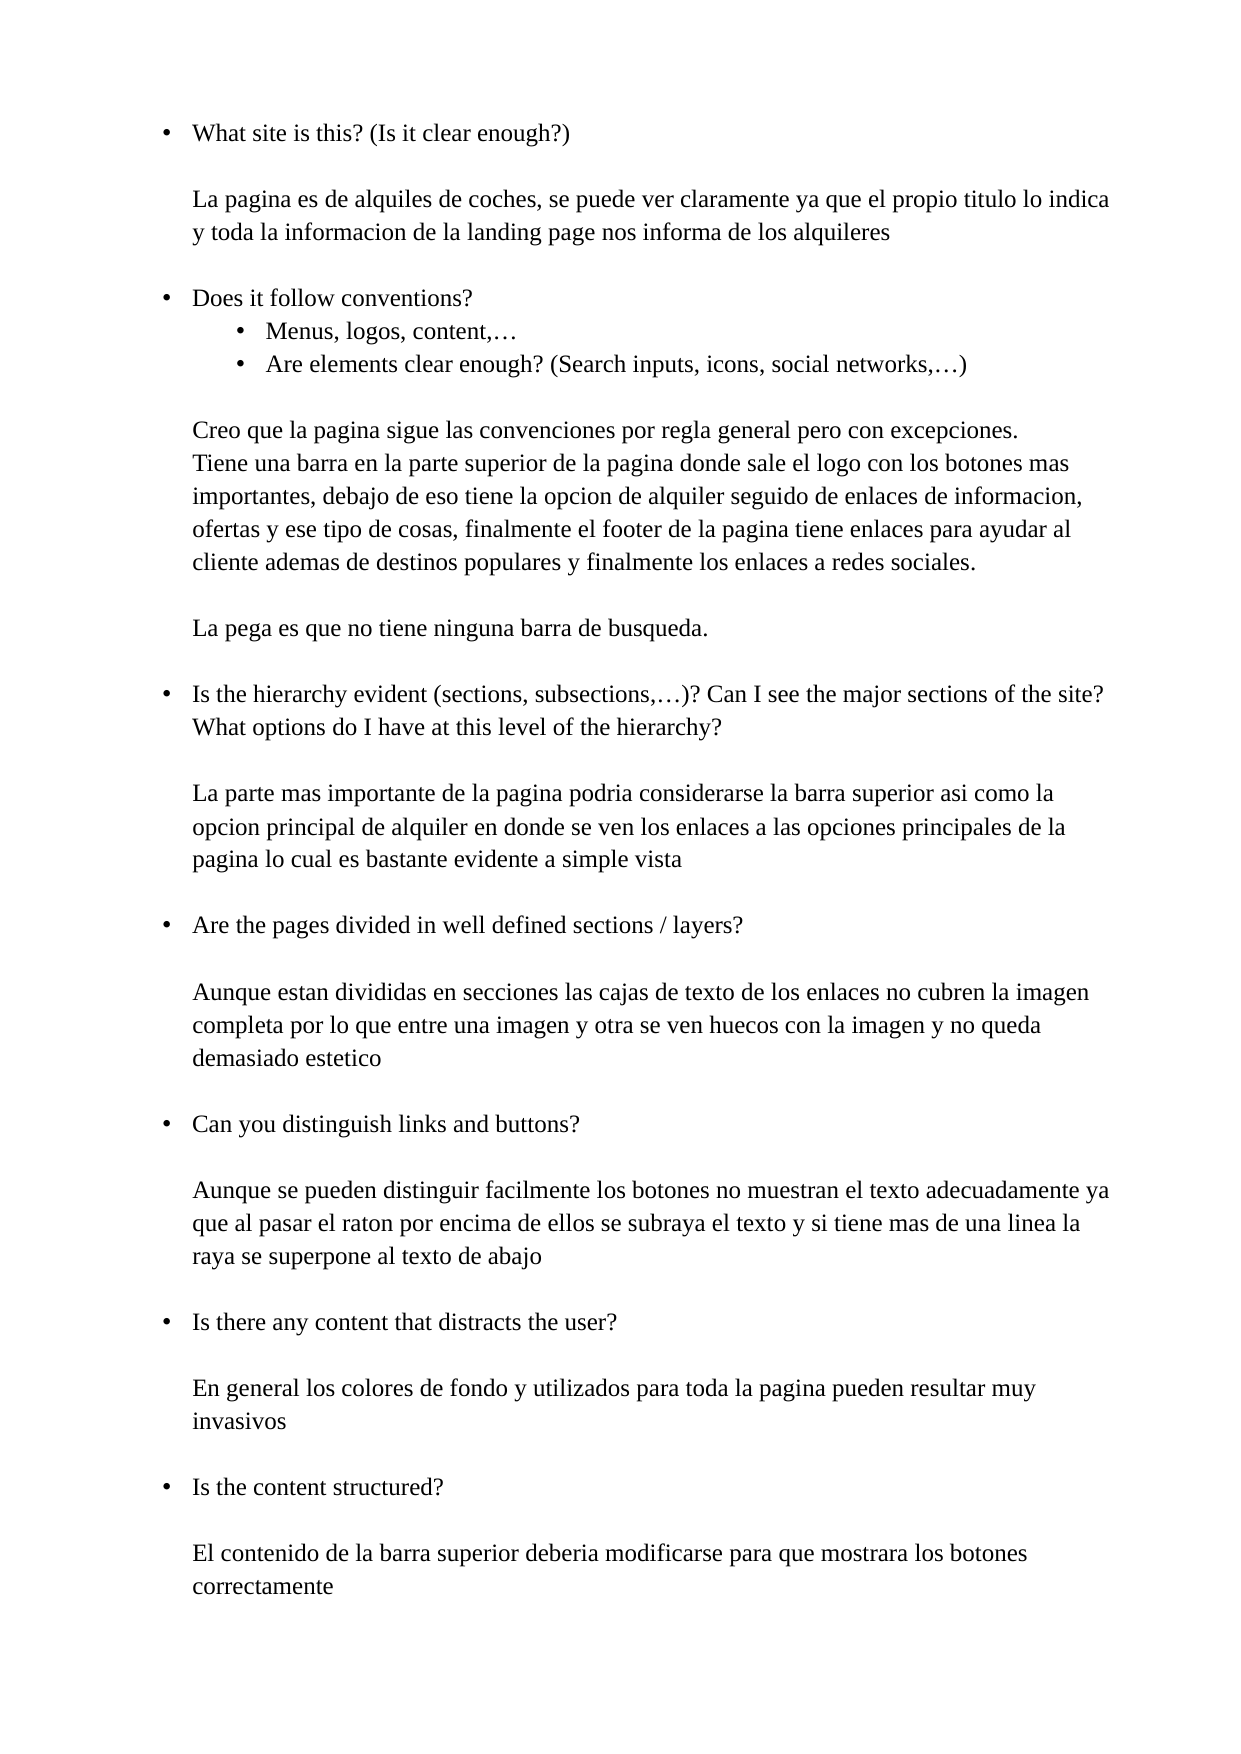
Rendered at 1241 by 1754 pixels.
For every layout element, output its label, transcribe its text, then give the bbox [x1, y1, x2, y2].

text En general los colores de fondo y utilizados para toda la pagina pueden resultar muy invasivos [118, 1373, 1122, 1435]
text El contenido de la barra superior deberia modificarse para que mostrara los botones correctamente [118, 1538, 1122, 1600]
list Does it follow conventions? [162, 283, 1122, 312]
list Is there any content that distracts the user? [162, 1307, 1122, 1336]
list What site is this? (Is it clear enough?) [162, 118, 1122, 147]
list Is the content structured? [162, 1472, 1122, 1501]
list Menus, logos, content,… [236, 316, 1122, 345]
text La pagina es de alquiles de coches, se puede ver claramente ya que el propio titulo lo indica y toda la informacion de la landing page nos informa de los alquileres [118, 184, 1122, 246]
text Aunque se pueden distinguir facilmente los botones no muestran el texto adecuadamente ya que al pasar el raton por encima de ellos se subraya el texto y si tiene mas de una linea la raya se superpone al texto de abajo [118, 1175, 1122, 1269]
text Aunque estan divididas en secciones las cajas de texto de los enlaces no cubren la imagen completa por lo que entre una imagen y otra se ven huecos con la imagen y no queda demasiado estetico [118, 977, 1122, 1071]
list Are elements clear enough? (Search inputs, icons, social networks,…) [236, 349, 1122, 378]
list Are the pages divided in well defined sections / layers? [162, 911, 1122, 939]
text Creo que la pagina sigue las convenciones por regla general pero con excepciones. [118, 415, 1122, 444]
list Can you distinguish links and buttons? [162, 1109, 1122, 1137]
text La pega es que no tiene ninguna barra de busqueda. [118, 613, 1122, 642]
text La parte mas importante de la pagina podria considerarse la barra superior asi como la opcion principal de alquiler en donde se ven los enlaces a las opciones principales de la pagina lo cual es bastante evidente a simple vista [118, 778, 1122, 873]
list Is the hierarchy evident (sections, subsections,…)? Can I see the major sections of the site? What options do I have at this level of the hierarchy? [162, 679, 1122, 741]
text Tiene una barra en la parte superior de la pagina donde sale el logo con los botones mas importantes, debajo de eso tiene la opcion de alquiler seguido de enlaces de informacion, ofertas y ese tipo de cosas, finalmente el footer de la pagina tiene enlaces para ayudar al cliente ademas de destinos populares y finalmente los enlaces a redes sociales. [118, 448, 1122, 576]
